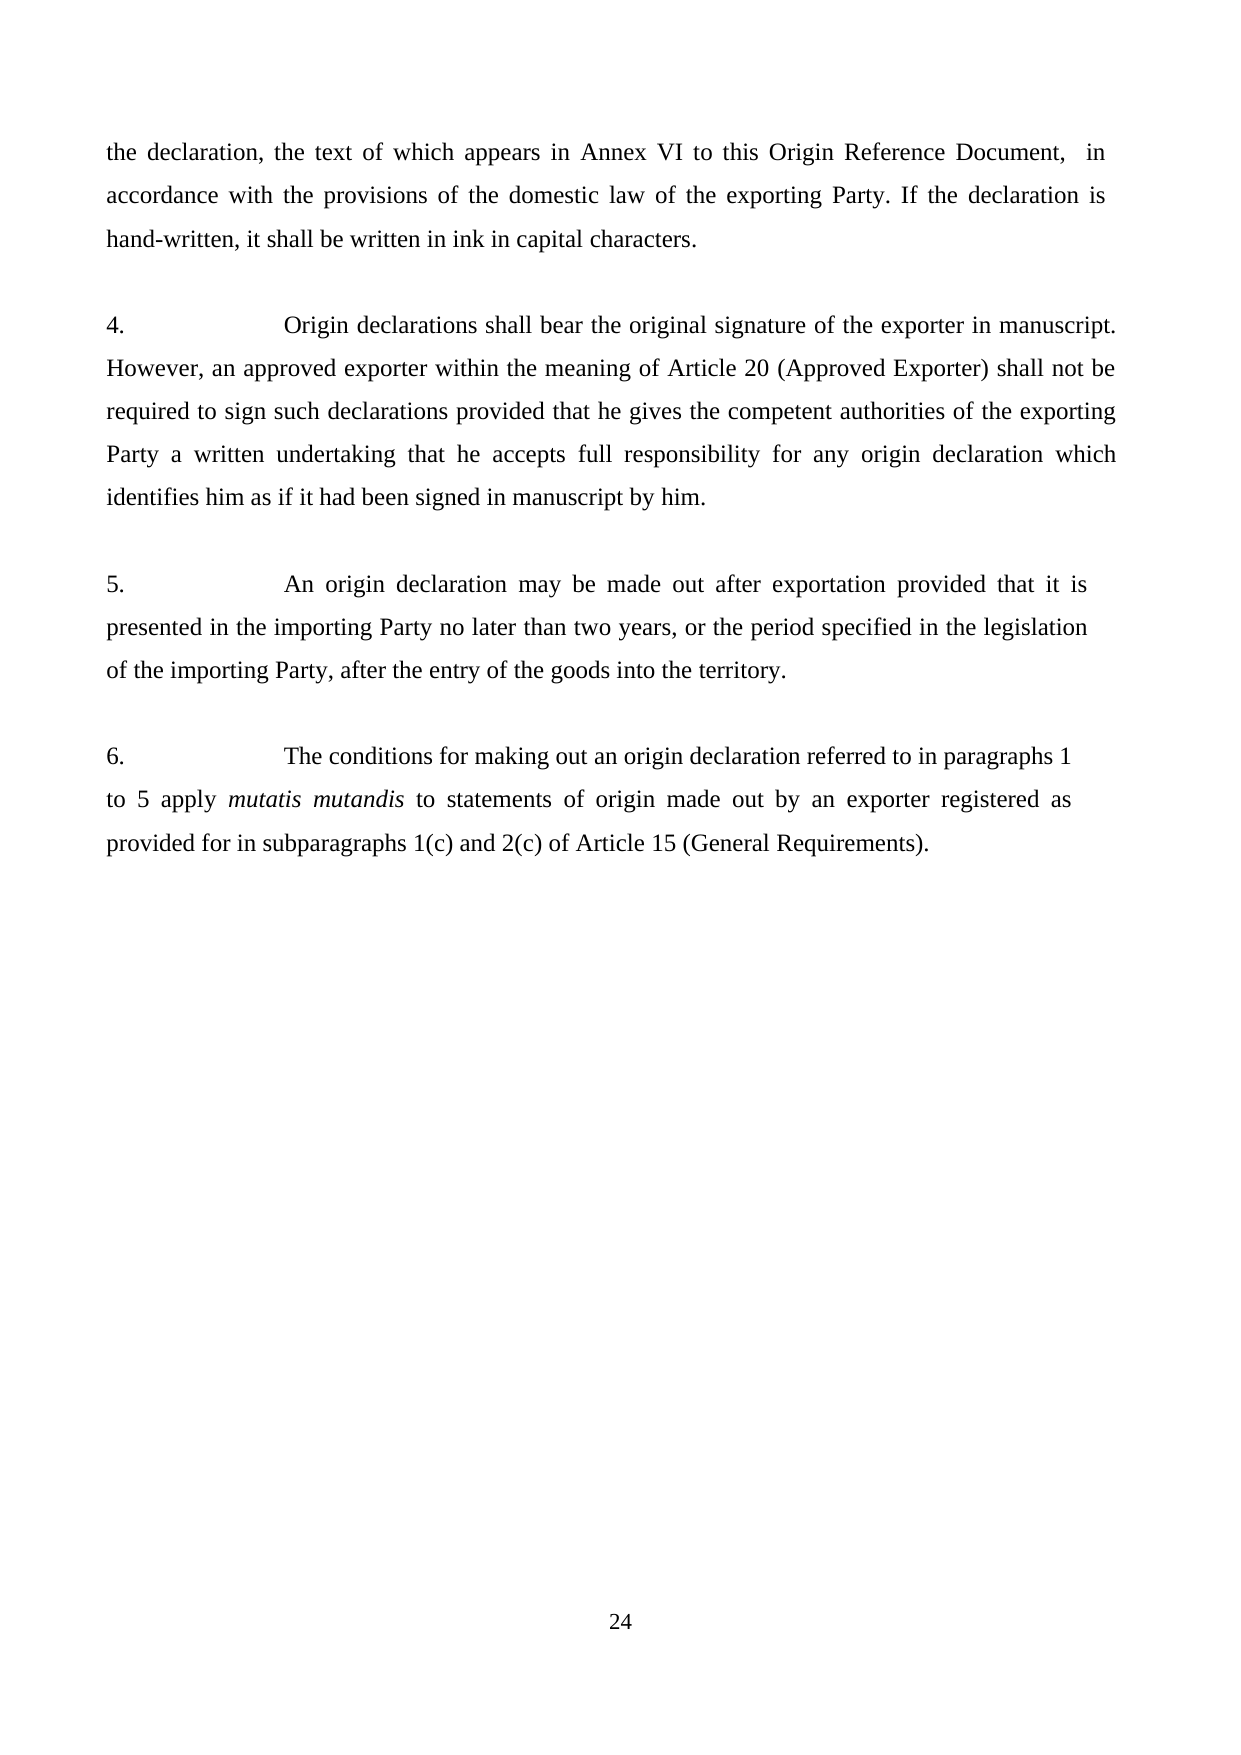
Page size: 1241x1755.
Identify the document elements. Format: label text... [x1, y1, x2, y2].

list The conditions for making out an origin declaration referred to in paragraphs 1 to 5 apply mutatis mutandis to statements of origin made out by an exporter registered as provided for in subparagraphs 1(c) and 2(c) of Article 15 (General Requirements). [106, 741, 1073, 856]
list Origin declarations shall bear the original signature of the exporter in manuscript. However, an approved exporter within the meaning of Article 20 (Approved Exporter) shall not be required to sign such declarations provided that he gives the competent authorities of the exporting Party a written undertaking that he accepts full responsibility for any origin declaration which identifies him as if it had been signed in manuscript by him. [106, 310, 1117, 511]
list the declaration, the text of which appears in Annex VI to this Origin Reference Document, in accordance with the provisions of the domestic law of the exporting Party. If the declaration is hand-written, it shall be written in ink in capital characters. [106, 137, 1107, 252]
list An origin declaration may be made out after exportation provided that it is presented in the importing Party no later than two years, or the period specified in the legislation of the importing Party, after the entry of the goods into the territory. [106, 569, 1088, 684]
